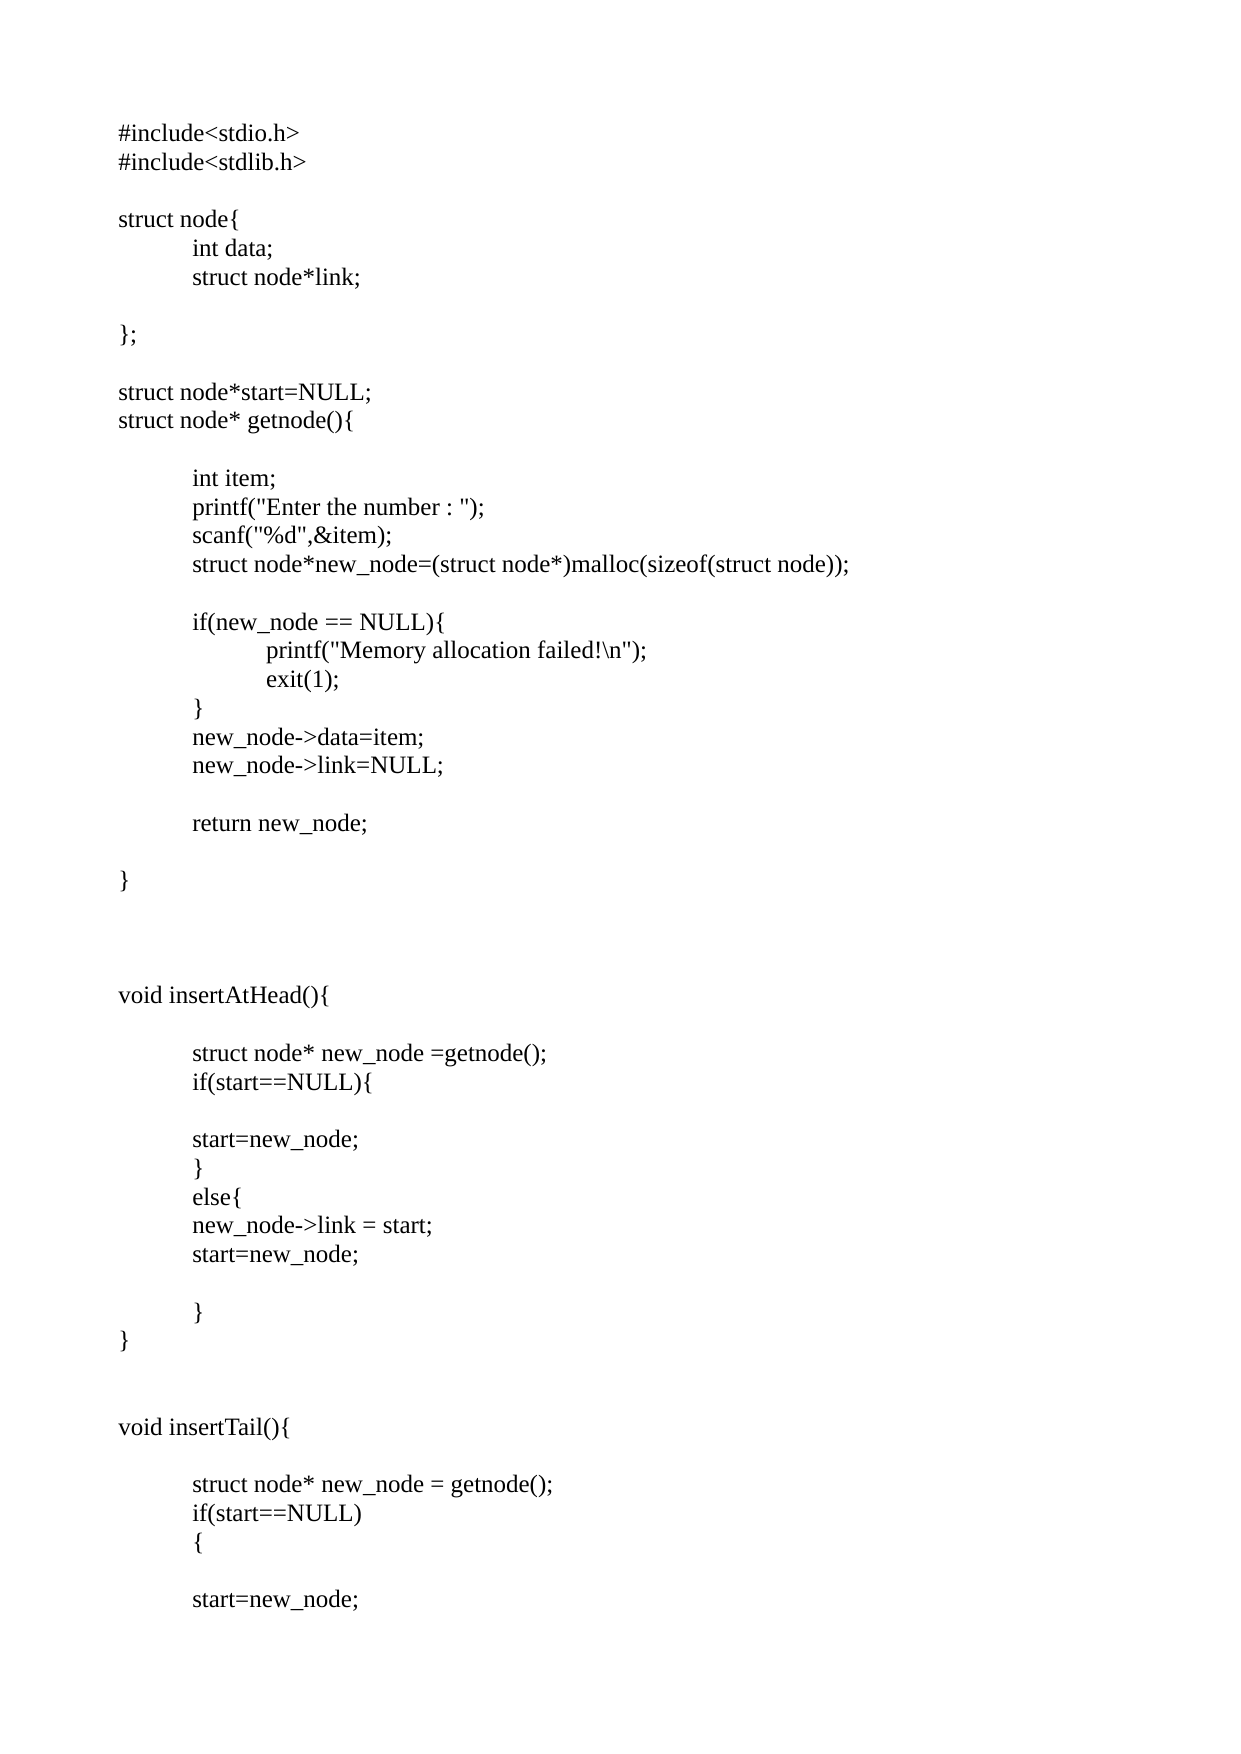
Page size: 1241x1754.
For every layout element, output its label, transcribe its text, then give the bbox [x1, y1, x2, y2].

text printf("Memory allocation failed!\n"); [118, 636, 1122, 664]
text int item; [118, 463, 1122, 492]
text #include<stdio.h> [118, 118, 1122, 147]
text start=new_node; [118, 1124, 1122, 1153]
text } [118, 1153, 1122, 1182]
text struct node*link; [118, 262, 1122, 291]
text new_node->link = start; [118, 1211, 1122, 1239]
text #include<stdlib.h> [118, 147, 1122, 176]
text struct node* new_node =getnode(); [118, 1038, 1122, 1067]
text struct node* new_node = getnode(); [118, 1469, 1122, 1498]
text } [118, 693, 1122, 722]
text else{ [118, 1182, 1122, 1211]
text if(start==NULL){ [118, 1067, 1122, 1096]
text } [118, 866, 1122, 894]
text void insertAtHead(){ [118, 981, 1122, 1009]
text if(new_node == NULL){ [118, 607, 1122, 636]
text new_node->data=item; [118, 722, 1122, 751]
text printf("Enter the number : "); [118, 492, 1122, 521]
text int data; [118, 233, 1122, 262]
text struct node* getnode(){ [118, 406, 1122, 434]
text { [118, 1527, 1122, 1556]
text struct node{ [118, 204, 1122, 233]
text } [118, 1297, 1122, 1326]
text if(start==NULL) [118, 1498, 1122, 1527]
text } [118, 1326, 1122, 1354]
text return new_node; [118, 808, 1122, 837]
text start=new_node; [118, 1584, 1122, 1613]
text start=new_node; [118, 1239, 1122, 1268]
text struct node*new_node=(struct node*)malloc(sizeof(struct node)); [118, 549, 1122, 578]
text scanf("%d",&item); [118, 521, 1122, 549]
text new_node->link=NULL; [118, 751, 1122, 779]
text }; [118, 319, 1122, 348]
text struct node*start=NULL; [118, 377, 1122, 406]
text void insertTail(){ [118, 1412, 1122, 1441]
text exit(1); [118, 664, 1122, 693]
